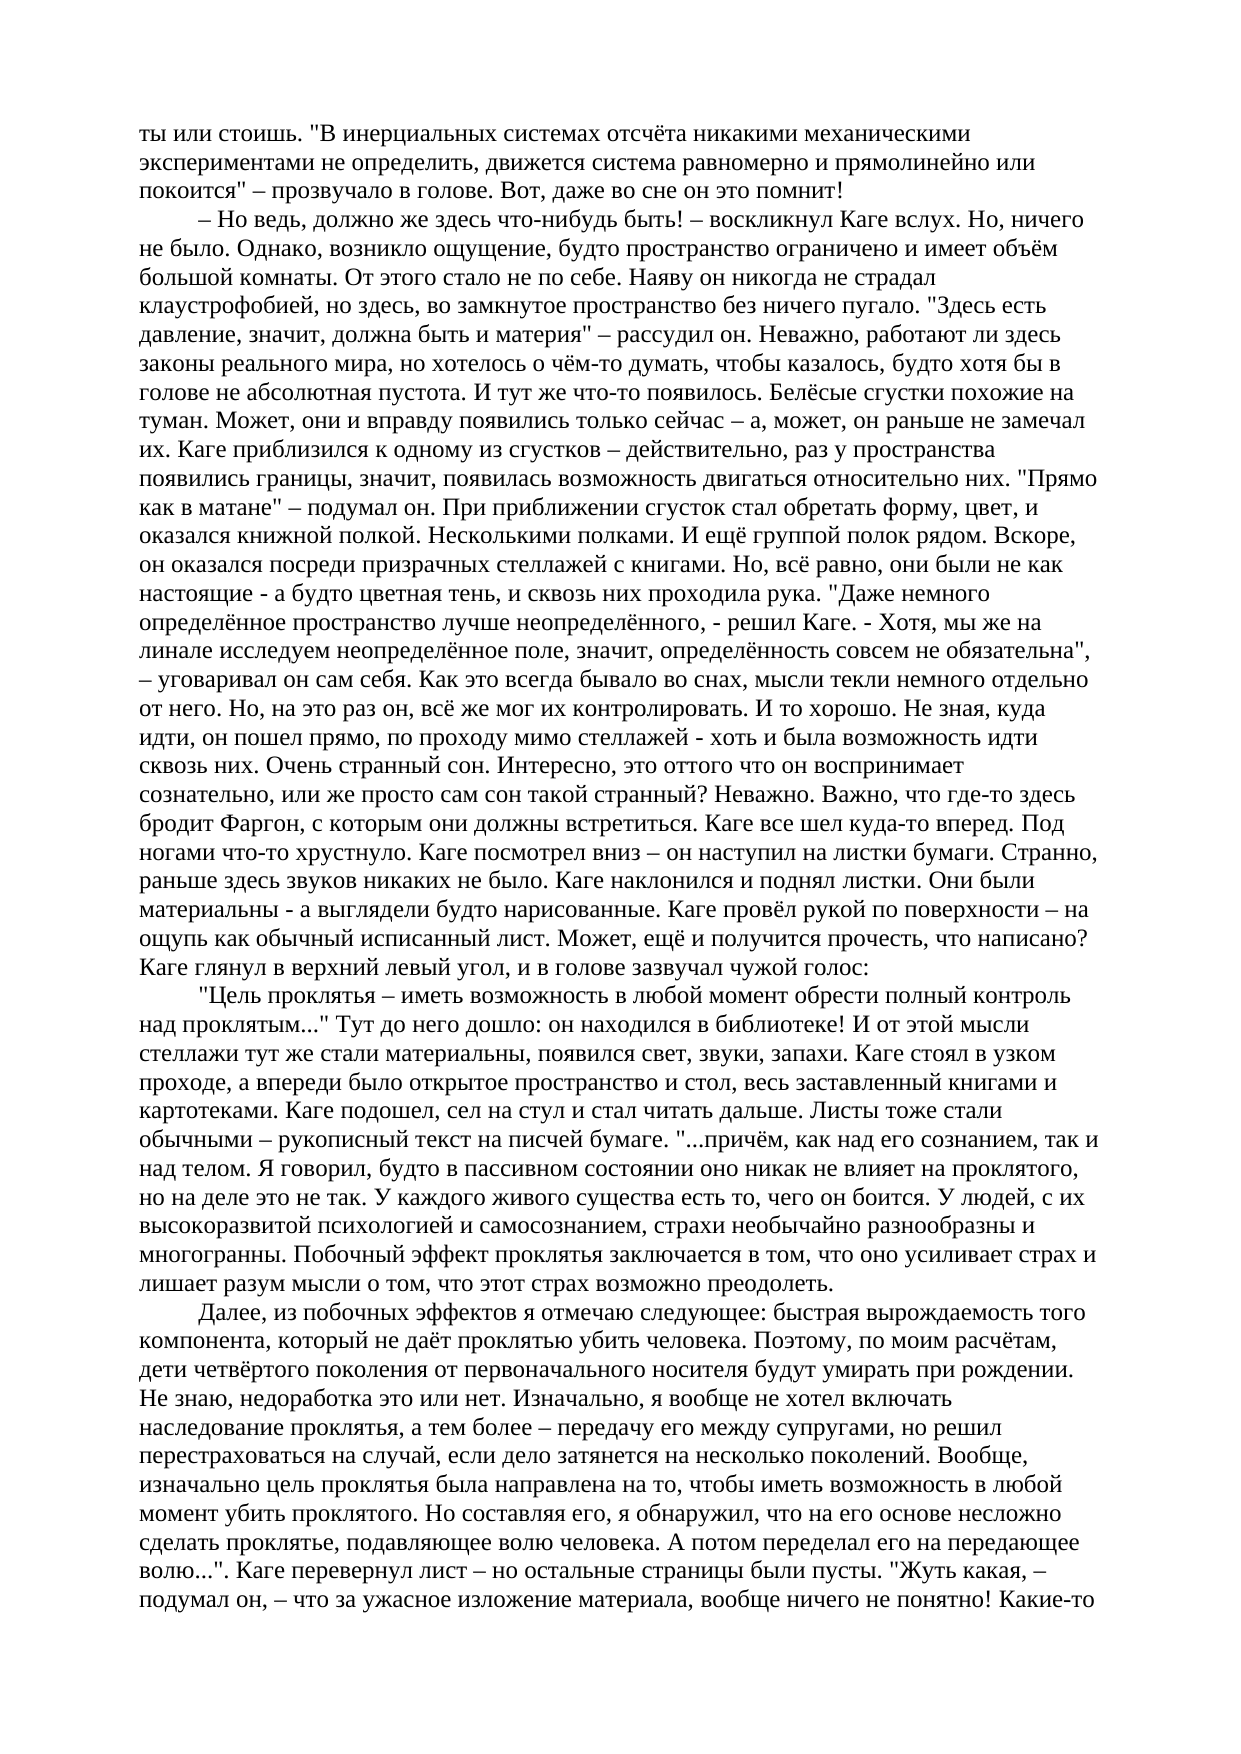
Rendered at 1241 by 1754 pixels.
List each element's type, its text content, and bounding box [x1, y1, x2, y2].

text ты или стоишь. "В инерциальных системах отсчёта никакими механическими экспериментами не определить, движется система равномерно и прямолинейно или покоится" – прозвучало в голове. Вот, даже во сне он это помнит! [139, 118, 1101, 204]
text Далее, из побочных эффектов я отмечаю следующее: быстрая вырождаемость того компонента, который не даёт проклятью убить человека. Поэтому, по моим расчётам, дети четвёртого поколения от первоначального носителя будут умирать при рождении. Не знаю, недоработка это или нет. Изначально, я вообще не хотел включать наследование проклятья, а тем более – передачу его между супругами, но решил перестраховаться на случай, если дело затянется на несколько поколений. Вообще, изначально цель проклятья была направлена на то, чтобы иметь возможность в любой момент убить проклятого. Но составляя его, я обнаружил, что на его основе несложно сделать проклятье, подавляющее волю человека. А потом переделал его на передающее волю...". Каге перевернул лист – но остальные страницы были пусты. "Жуть какая, – подумал он, – что за ужасное изложение материала, вообще ничего не понятно! Какие-то [139, 1297, 1101, 1613]
text – Но ведь, должно же здесь что-нибудь быть! – воскликнул Каге вслух. Но, ничего не было. Однако, возникло ощущение, будто пространство ограничено и имеет объём большой комнаты. От этого стало не по себе. Наяву он никогда не страдал клаустрофобией, но здесь, во замкнутое пространство без ничего пугало. "Здесь есть давление, значит, должна быть и материя" – рассудил он. Неважно, работают ли здесь законы реального мира, но хотелось о чём-то думать, чтобы казалось, будто хотя бы в голове не абсолютная пустота. И тут же что-то появилось. Белёсые сгустки похожие на туман. Может, они и вправду появились только сейчас – а, может, он раньше не замечал их. Каге приблизился к одному из сгустков – действительно, раз у пространства появились границы, значит, появилась возможность двигаться относительно них. "Прямо как в матане" – подумал он. При приближении сгусток стал обретать форму, цвет, и оказался книжной полкой. Несколькими полками. И ещё группой полок рядом. Вскоре, он оказался посреди призрачных стеллажей с книгами. Но, всё равно, они были не как настоящие - а будто цветная тень, и сквозь них проходила рука. "Даже немного определённое пространство лучше неопределённого, - решил Каге. - Хотя, мы же на линале исследуем неопределённое поле, значит, определённость совсем не обязательна", – уговаривал он сам себя. Как это всегда бывало во снах, мысли текли немного отдельно от него. Но, на это раз он, всё же мог их контролировать. И то хорошо. Не зная, куда идти, он пошел прямо, по проходу мимо стеллажей - хоть и была возможность идти сквозь них. Очень странный сон. Интересно, это оттого что он воспринимает сознательно, или же просто сам сон такой странный? Неважно. Важно, что где-то здесь бродит Фаргон, с которым они должны встретиться. Каге все шел куда-то вперед. Под ногами что-то хрустнуло. Каге посмотрел вниз – он наступил на листки бумаги. Странно, раньше здесь звуков никаких не было. Каге наклонился и поднял листки. Они были материальны - а выглядели будто нарисованные. Каге провёл рукой по поверхности – на ощупь как обычный исписанный лист. Может, ещё и получится прочесть, что написано? Каге глянул в верхний левый угол, и в голове зазвучал чужой голос: [139, 204, 1101, 981]
text "Цель проклятья – иметь возможность в любой момент обрести полный контроль над проклятым..." Тут до него дошло: он находился в библиотеке! И от этой мысли стеллажи тут же стали материальны, появился свет, звуки, запахи. Каге стоял в узком проходе, а впереди было открытое пространство и стол, весь заставленный книгами и картотеками. Каге подошел, сел на стул и стал читать дальше. Листы тоже стали обычными – рукописный текст на писчей бумаге. "...причём, как над его сознанием, так и над телом. Я говорил, будто в пассивном состоянии оно никак не влияет на проклятого, но на деле это не так. У каждого живого существа есть то, чего он боится. У людей, с их высокоразвитой психологией и самосознанием, страхи необычайно разнообразны и многогранны. Побочный эффект проклятья заключается в том, что оно усиливает страх и лишает разум мысли о том, что этот страх возможно преодолеть. [139, 981, 1101, 1297]
